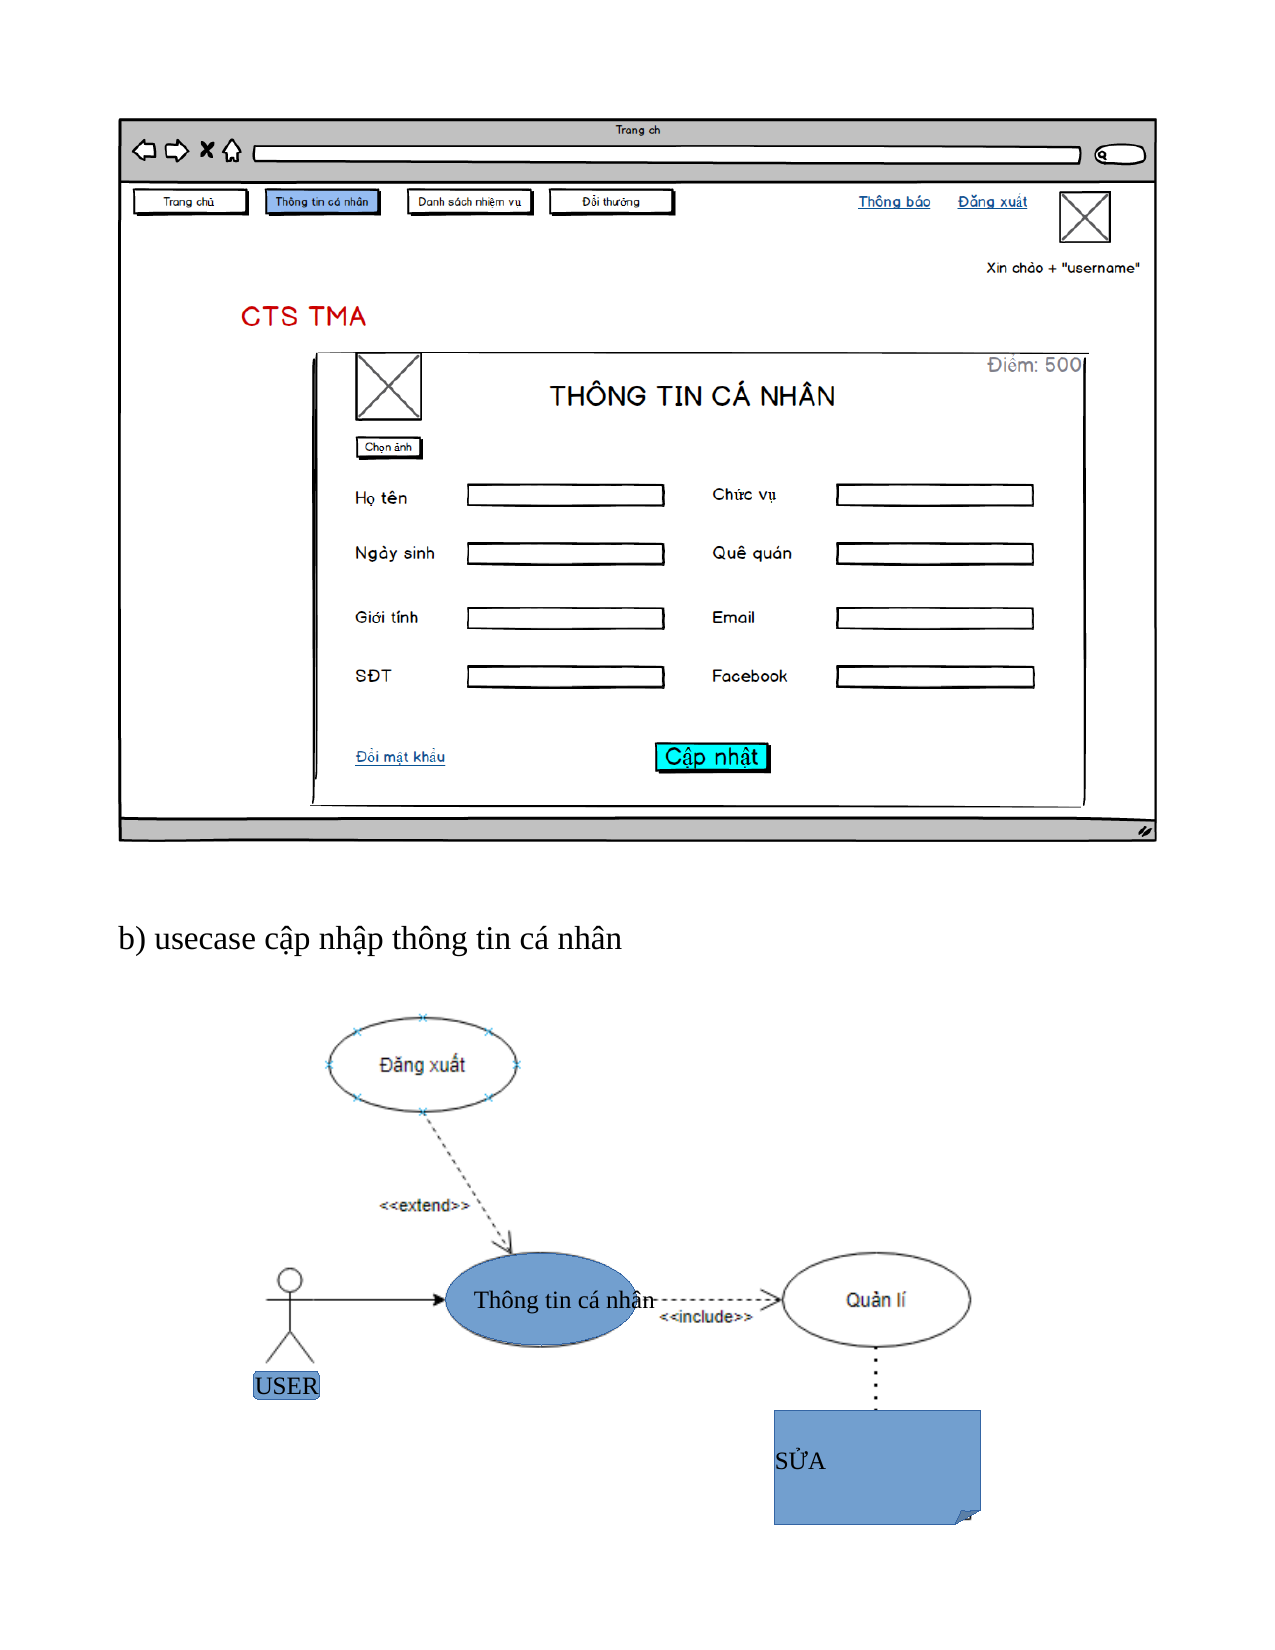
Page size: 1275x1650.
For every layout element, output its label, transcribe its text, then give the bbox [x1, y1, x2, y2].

picture [241, 975, 1034, 1572]
picture [118, 118, 1157, 842]
text b) usecase cập nhập thông tin cá nhân [118, 918, 1157, 957]
